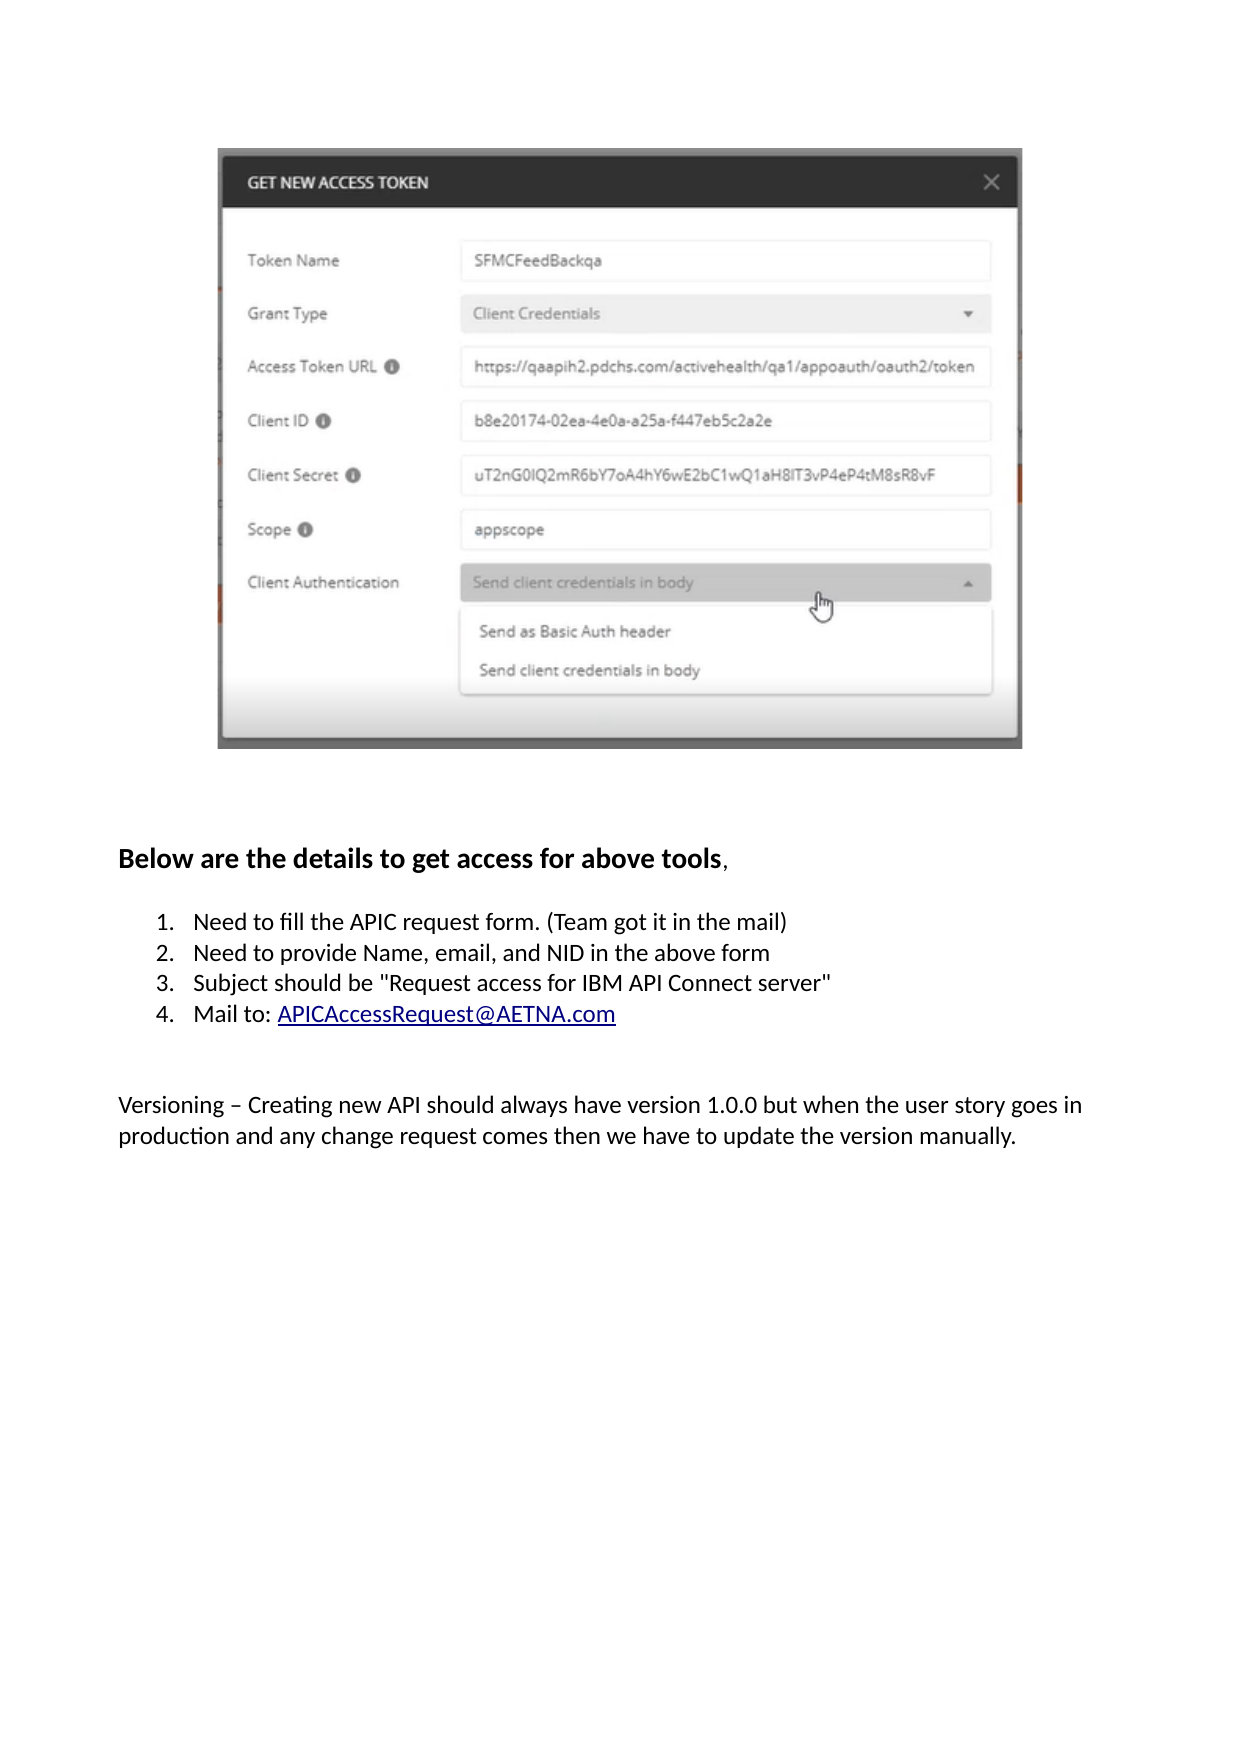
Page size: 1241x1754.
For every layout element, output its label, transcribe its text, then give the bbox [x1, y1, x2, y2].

text Versioning – Creating new API should always have version 1.0.0 but when the user story goes in production and any change request comes then we have to update the version manually. [118, 1089, 1122, 1151]
list Need to fill the APIC request form. (Team got it in the mail) [156, 906, 1122, 937]
list Subject should be "Request access for IBM API Connect server" [156, 967, 1122, 998]
picture [217, 148, 1023, 749]
list Need to provide Name, email, and NID in the above form [156, 937, 1122, 967]
list Mail to: APICAccessRequest@AETNA.com [156, 998, 1122, 1028]
text Below are the details to get access for above tools, [118, 840, 1122, 876]
